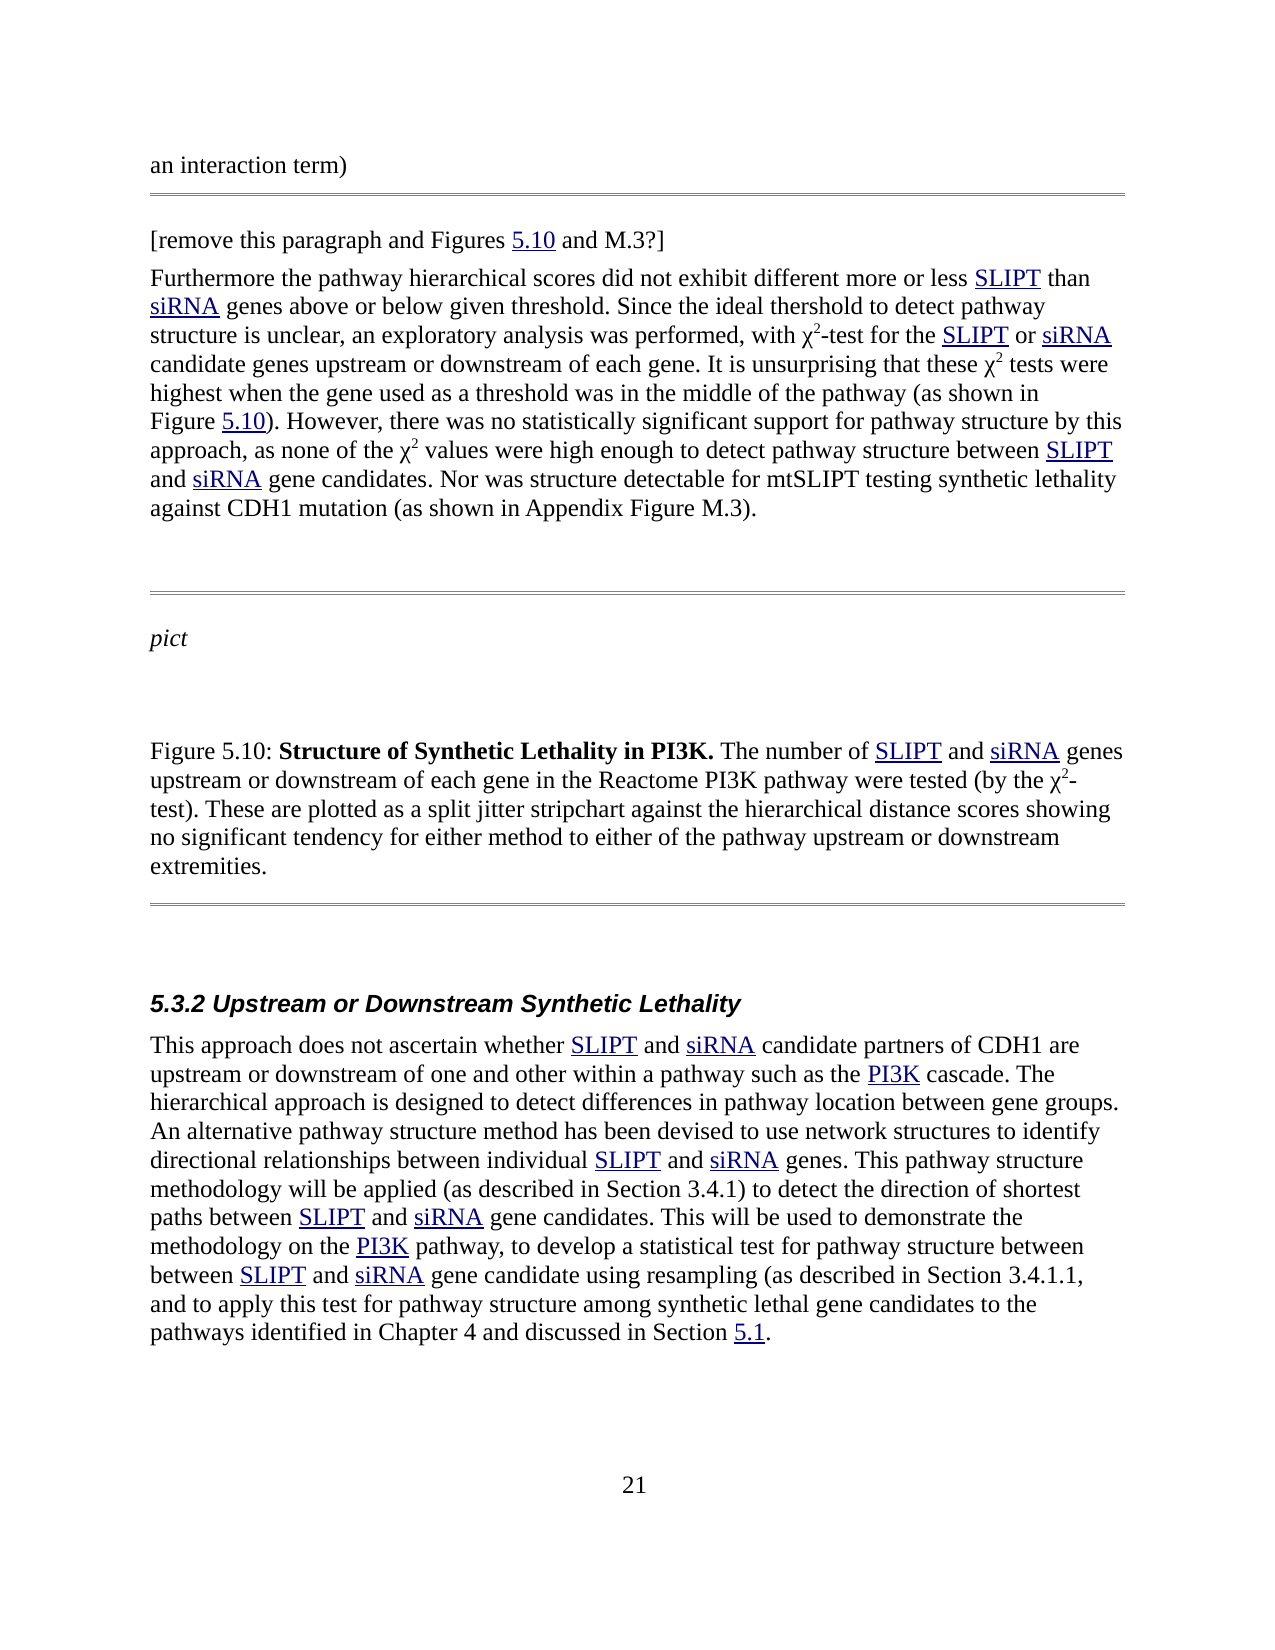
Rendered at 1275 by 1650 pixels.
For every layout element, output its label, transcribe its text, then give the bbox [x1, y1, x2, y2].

text Furthermore the pathway hierarchical scores did not exhibit different more or less SLIPT than siRNA genes above or below given threshold. Since the ideal thershold to detect pathway structure is unclear, an exploratory analysis was performed, with χ2-test for the SLIPT or siRNA candidate genes upstream or downstream of each gene. It is unsurprising that these χ2 tests were highest when the gene used as a threshold was in the middle of the pathway (as shown in Figure 5.10). However, there was no statistically significant support for pathway structure by this approach, as none of the χ2 values were high enough to detect pathway structure between SLIPT and siRNA gene candidates. Nor was structure detectable for mtSLIPT testing synthetic lethality against CDH1 mutation (as shown in Appendix Figure M.3). [150, 263, 1125, 521]
text pict [150, 623, 1125, 652]
text Figure 5.10: Structure of Synthetic Lethality in PI3K. The number of SLIPT and siRNA genes upstream or downstream of each gene in the Reactome PI3K pathway were tested (by the χ2-test). These are plotted as a split jitter stripchart against the hierarchical distance scores showing no significant tendency for either method to either of the pathway upstream or downstream extremities. [150, 736, 1125, 880]
text [remove this paragraph and Figures 5.10 and M.3?] [150, 225, 1125, 254]
subtitle 5.3.2 Upstream or Downstream Synthetic Lethality [150, 989, 1125, 1017]
text This approach does not ascertain whether SLIPT and siRNA candidate partners of CDH1 are upstream or downstream of one and other within a pathway such as the PI3K cascade. The hierarchical approach is designed to detect differences in pathway location between gene groups. An alternative pathway structure method has been devised to use network structures to identify directional relationships between individual SLIPT and siRNA genes. This pathway structure methodology will be applied (as described in Section 3.4.1) to detect the direction of shortest paths between SLIPT and siRNA gene candidates. This will be used to demonstrate the methodology on the PI3K pathway, to develop a statistical test for pathway structure between between SLIPT and siRNA gene candidate using resampling (as described in Section 3.4.1.1, and to apply this test for pathway structure among synthetic lethal gene candidates to the pathways identified in Chapter 4 and discussed in Section 5.1. [150, 1030, 1125, 1346]
text an interaction term) [150, 150, 1125, 179]
